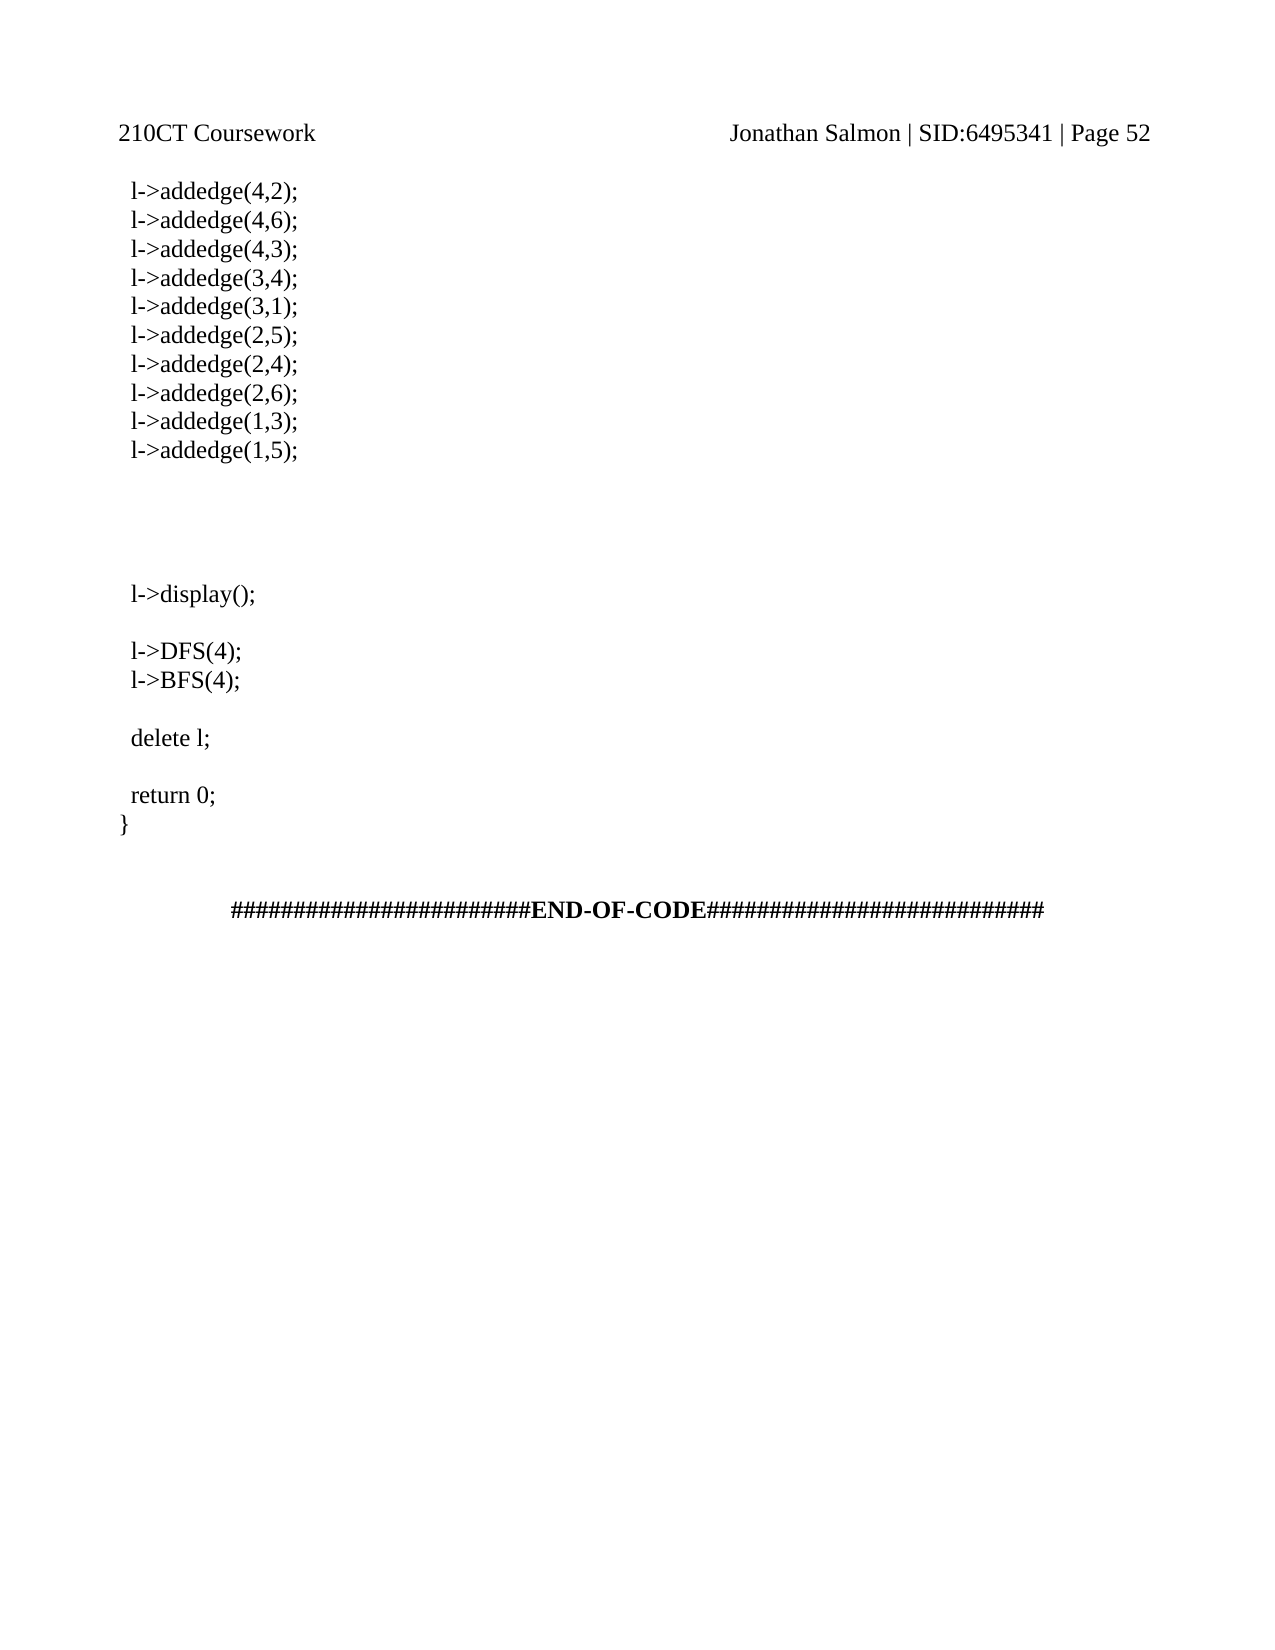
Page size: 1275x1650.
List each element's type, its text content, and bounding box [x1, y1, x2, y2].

text l->addedge(2,6); [118, 378, 1157, 406]
text l->DFS(4); [118, 636, 1157, 665]
text l->addedge(4,2); [118, 176, 1157, 205]
text l->addedge(2,4); [118, 349, 1157, 378]
text return 0; [118, 780, 1157, 809]
text l->BFS(4); [118, 665, 1157, 694]
text l->addedge(4,3); [118, 234, 1157, 263]
text l->addedge(4,6); [118, 205, 1157, 234]
text l->addedge(3,4); [118, 263, 1157, 291]
text } [118, 809, 1157, 838]
text l->addedge(1,5); [118, 435, 1157, 464]
text l->addedge(2,5); [118, 320, 1157, 349]
text delete l; [118, 723, 1157, 751]
text l->display(); [118, 579, 1157, 608]
text l->addedge(1,3); [118, 406, 1157, 435]
text ########################END-OF-CODE########################### [118, 895, 1157, 924]
text l->addedge(3,1); [118, 291, 1157, 320]
